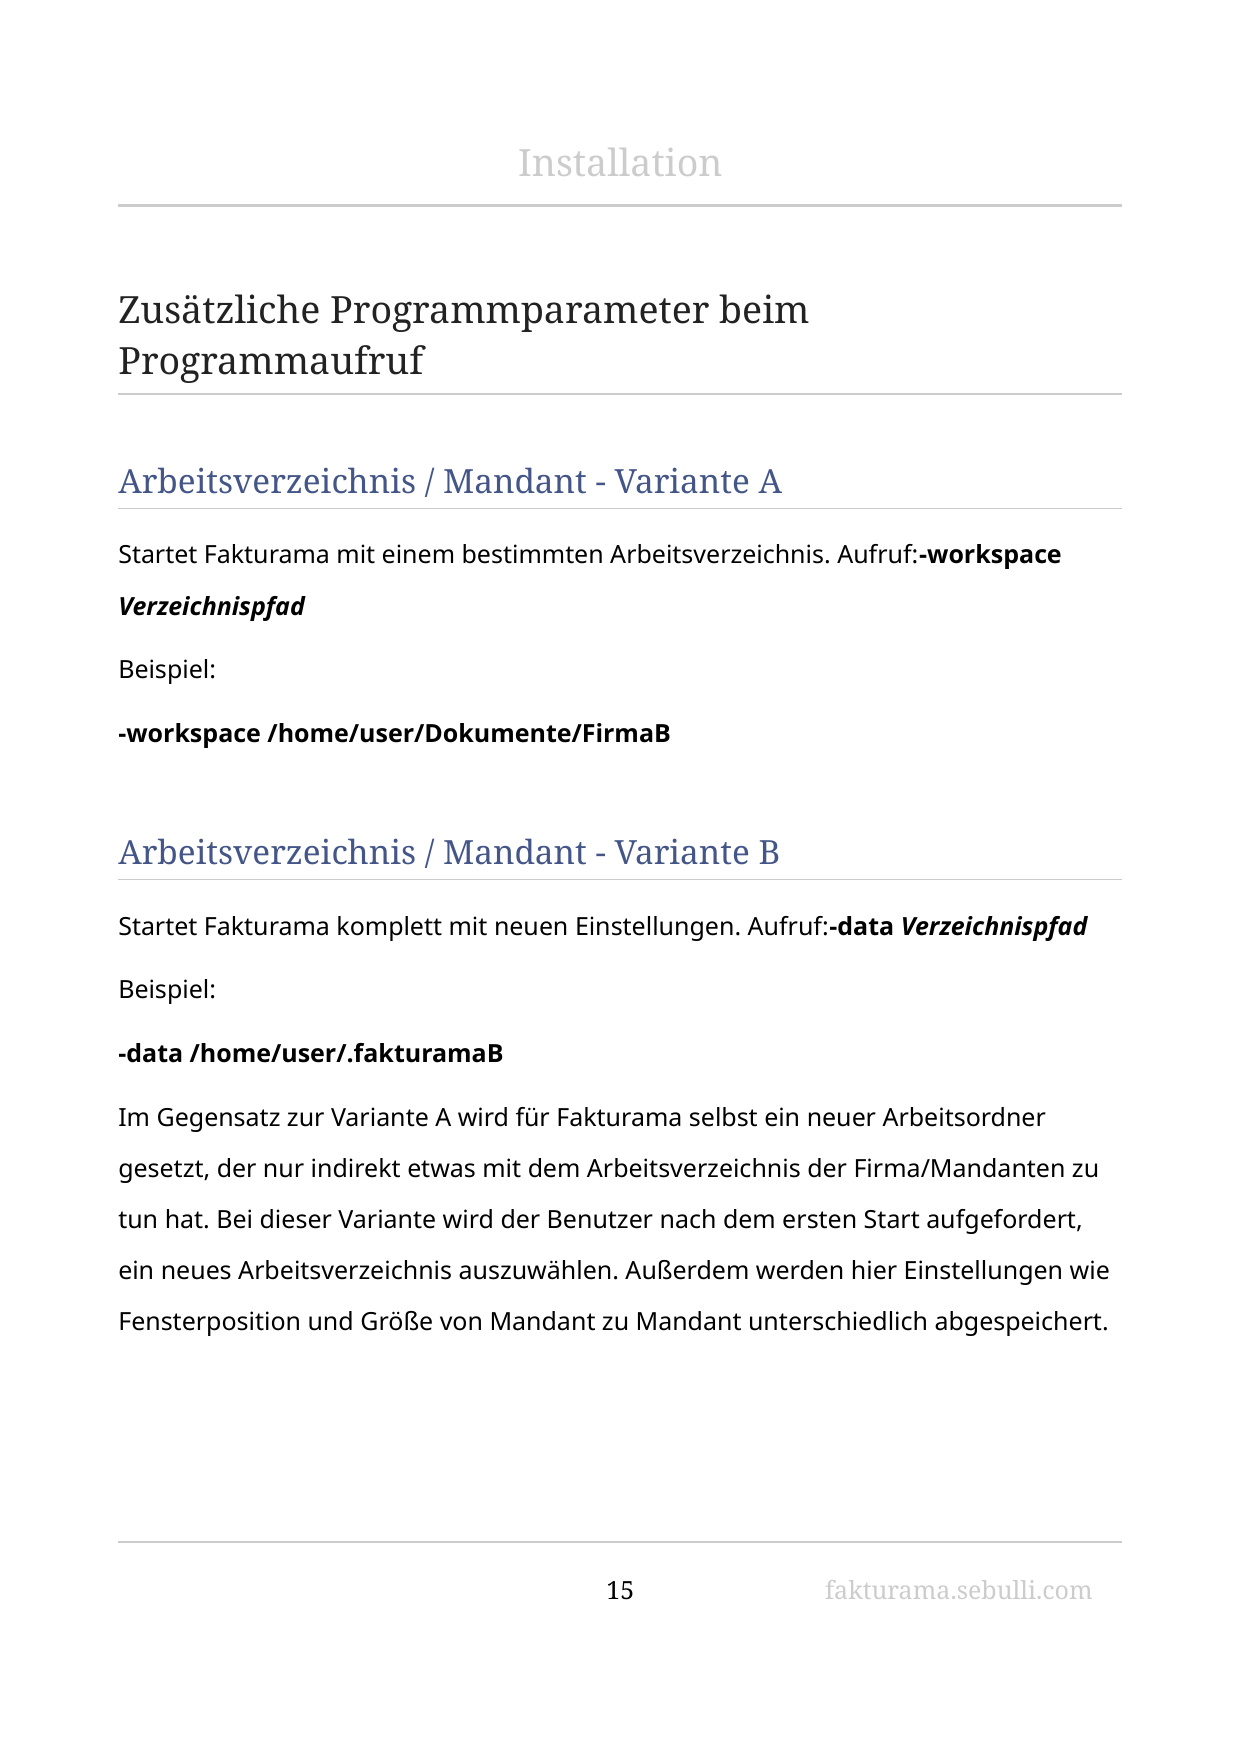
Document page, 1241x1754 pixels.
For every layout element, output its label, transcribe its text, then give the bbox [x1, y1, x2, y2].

text Beispiel: [118, 972, 1122, 1006]
text -data /home/user/.fakturamaB [118, 1036, 1122, 1070]
subtitle Zusätzliche Programmparameter beim Programmaufruf [118, 283, 1122, 393]
text Startet Fakturama mit einem bestimmten Arbeitsverzeichnis. Aufruf:-workspace Verzeichnispfad [118, 537, 1122, 622]
subtitle Arbeitsverzeichnis / Mandant - Variante B [118, 829, 1122, 879]
text Im Gegensatz zur Variante A wird für Fakturama selbst ein neuer Arbeitsordner gesetzt, der nur indirekt etwas mit dem Arbeitsverzeichnis der Firma/Mandanten zu tun hat. Bei dieser Variante wird der Benutzer nach dem ersten Start aufgefordert, ein neues Arbeitsverzeichnis auszuwählen. Außerdem werden hier Einstellungen wie Fensterposition und Größe von Mandant zu Mandant unterschiedlich abgespeichert. [118, 1099, 1122, 1337]
text Startet Fakturama komplett mit neuen Einstellungen. Aufruf:-data Verzeichnispfad [118, 908, 1122, 943]
text Beispiel: [118, 652, 1122, 686]
subtitle Arbeitsverzeichnis / Mandant - Variante A [118, 457, 1122, 508]
text -workspace /home/user/Dokumente/FirmaB [118, 715, 1122, 749]
